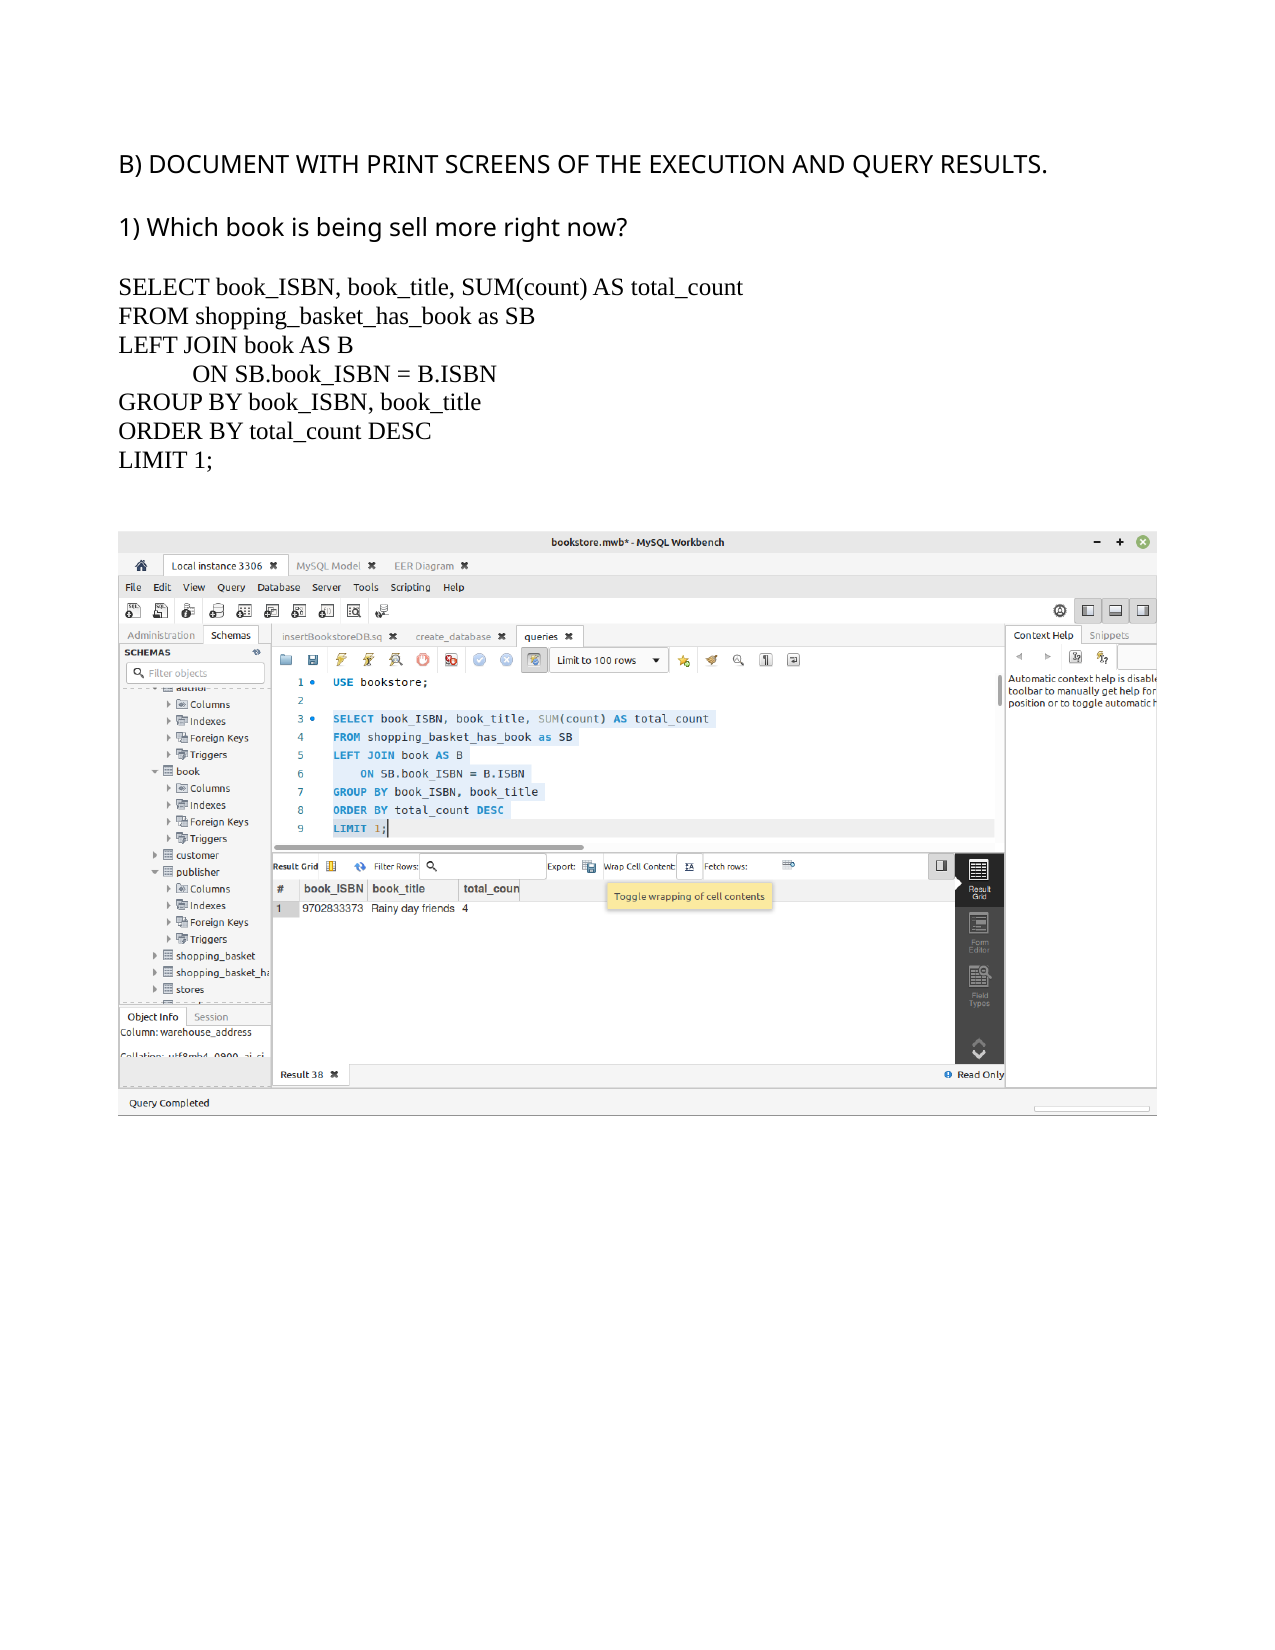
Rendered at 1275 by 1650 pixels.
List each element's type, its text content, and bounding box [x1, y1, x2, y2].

text ORDER BY total_count DESC [118, 416, 1157, 445]
text ON SB.book_ISBN = B.ISBN [118, 359, 1157, 387]
text FROM shopping_basket_has_book as SB [118, 301, 1157, 330]
text LIMIT 1; [118, 445, 1157, 474]
text LEFT JOIN book AS B [118, 330, 1157, 359]
text B) DOCUMENT WITH PRINT SCREENS OF THE EXECUTION AND QUERY RESULTS. [118, 147, 1157, 181]
text 1) Which book is being sell more right now? [118, 210, 1157, 244]
picture [118, 531, 1157, 1116]
text SELECT book_ISBN, book_title, SUM(count) AS total_count [118, 272, 1157, 301]
text GROUP BY book_ISBN, book_title [118, 387, 1157, 416]
